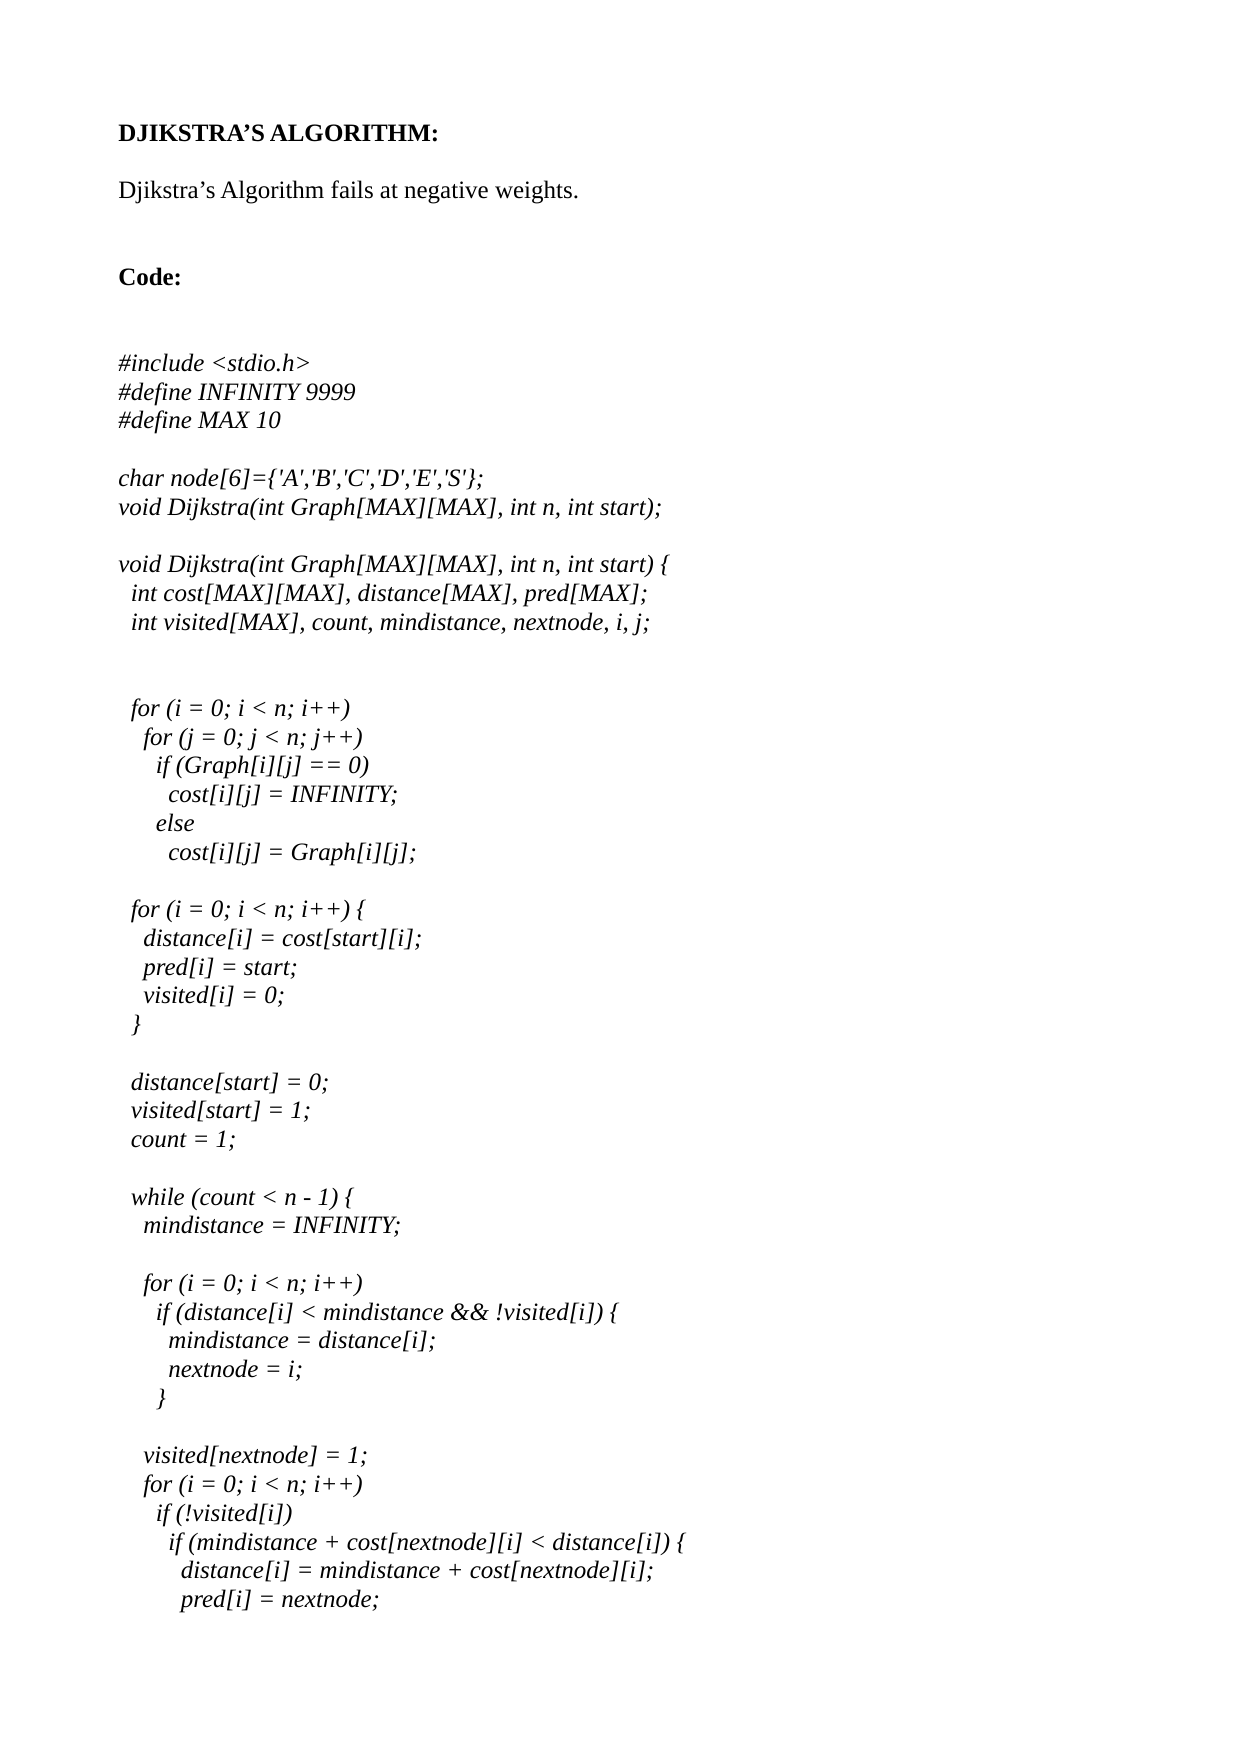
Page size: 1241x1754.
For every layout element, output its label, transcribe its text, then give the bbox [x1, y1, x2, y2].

text visited[i] = 0; [118, 981, 1122, 1009]
text cost[i][j] = Graph[i][j]; [118, 837, 1122, 866]
text #include <stdio.h> [118, 348, 1122, 377]
text #define INFINITY 9999 [118, 377, 1122, 406]
text if (!visited[i]) [118, 1498, 1122, 1527]
text visited[start] = 1; [118, 1096, 1122, 1124]
text visited[nextnode] = 1; [118, 1441, 1122, 1469]
text distance[i] = cost[start][i]; [118, 923, 1122, 952]
text for (j = 0; j < n; j++) [118, 722, 1122, 751]
text } [118, 1383, 1122, 1412]
text char node[6]={'A','B','C','D','E','S'}; [118, 463, 1122, 492]
text void Dijkstra(int Graph[MAX][MAX], int n, int start); [118, 492, 1122, 521]
text distance[i] = mindistance + cost[nextnode][i]; [118, 1556, 1122, 1584]
text cost[i][j] = INFINITY; [118, 779, 1122, 808]
text pred[i] = nextnode; [118, 1584, 1122, 1613]
text distance[start] = 0; [118, 1067, 1122, 1096]
text pred[i] = start; [118, 952, 1122, 981]
text mindistance = INFINITY; [118, 1211, 1122, 1239]
text void Dijkstra(int Graph[MAX][MAX], int n, int start) { [118, 549, 1122, 578]
text int visited[MAX], count, mindistance, nextnode, i, j; [118, 607, 1122, 636]
text for (i = 0; i < n; i++) { [118, 894, 1122, 923]
text if (distance[i] < mindistance && !visited[i]) { [118, 1297, 1122, 1326]
text #define MAX 10 [118, 406, 1122, 434]
text mindistance = distance[i]; [118, 1326, 1122, 1354]
text else [118, 808, 1122, 837]
text while (count < n - 1) { [118, 1182, 1122, 1211]
text DJIKSTRA’S ALGORITHM: [118, 118, 1122, 147]
text for (i = 0; i < n; i++) [118, 1469, 1122, 1498]
text if (mindistance + cost[nextnode][i] < distance[i]) { [118, 1527, 1122, 1556]
text int cost[MAX][MAX], distance[MAX], pred[MAX]; [118, 578, 1122, 607]
text count = 1; [118, 1124, 1122, 1153]
text } [118, 1009, 1122, 1038]
text if (Graph[i][j] == 0) [118, 751, 1122, 779]
text Code: [118, 262, 1122, 291]
text nextnode = i; [118, 1354, 1122, 1383]
text Djikstra’s Algorithm fails at negative weights. [118, 176, 1122, 204]
text for (i = 0; i < n; i++) [118, 1268, 1122, 1297]
text for (i = 0; i < n; i++) [118, 693, 1122, 722]
